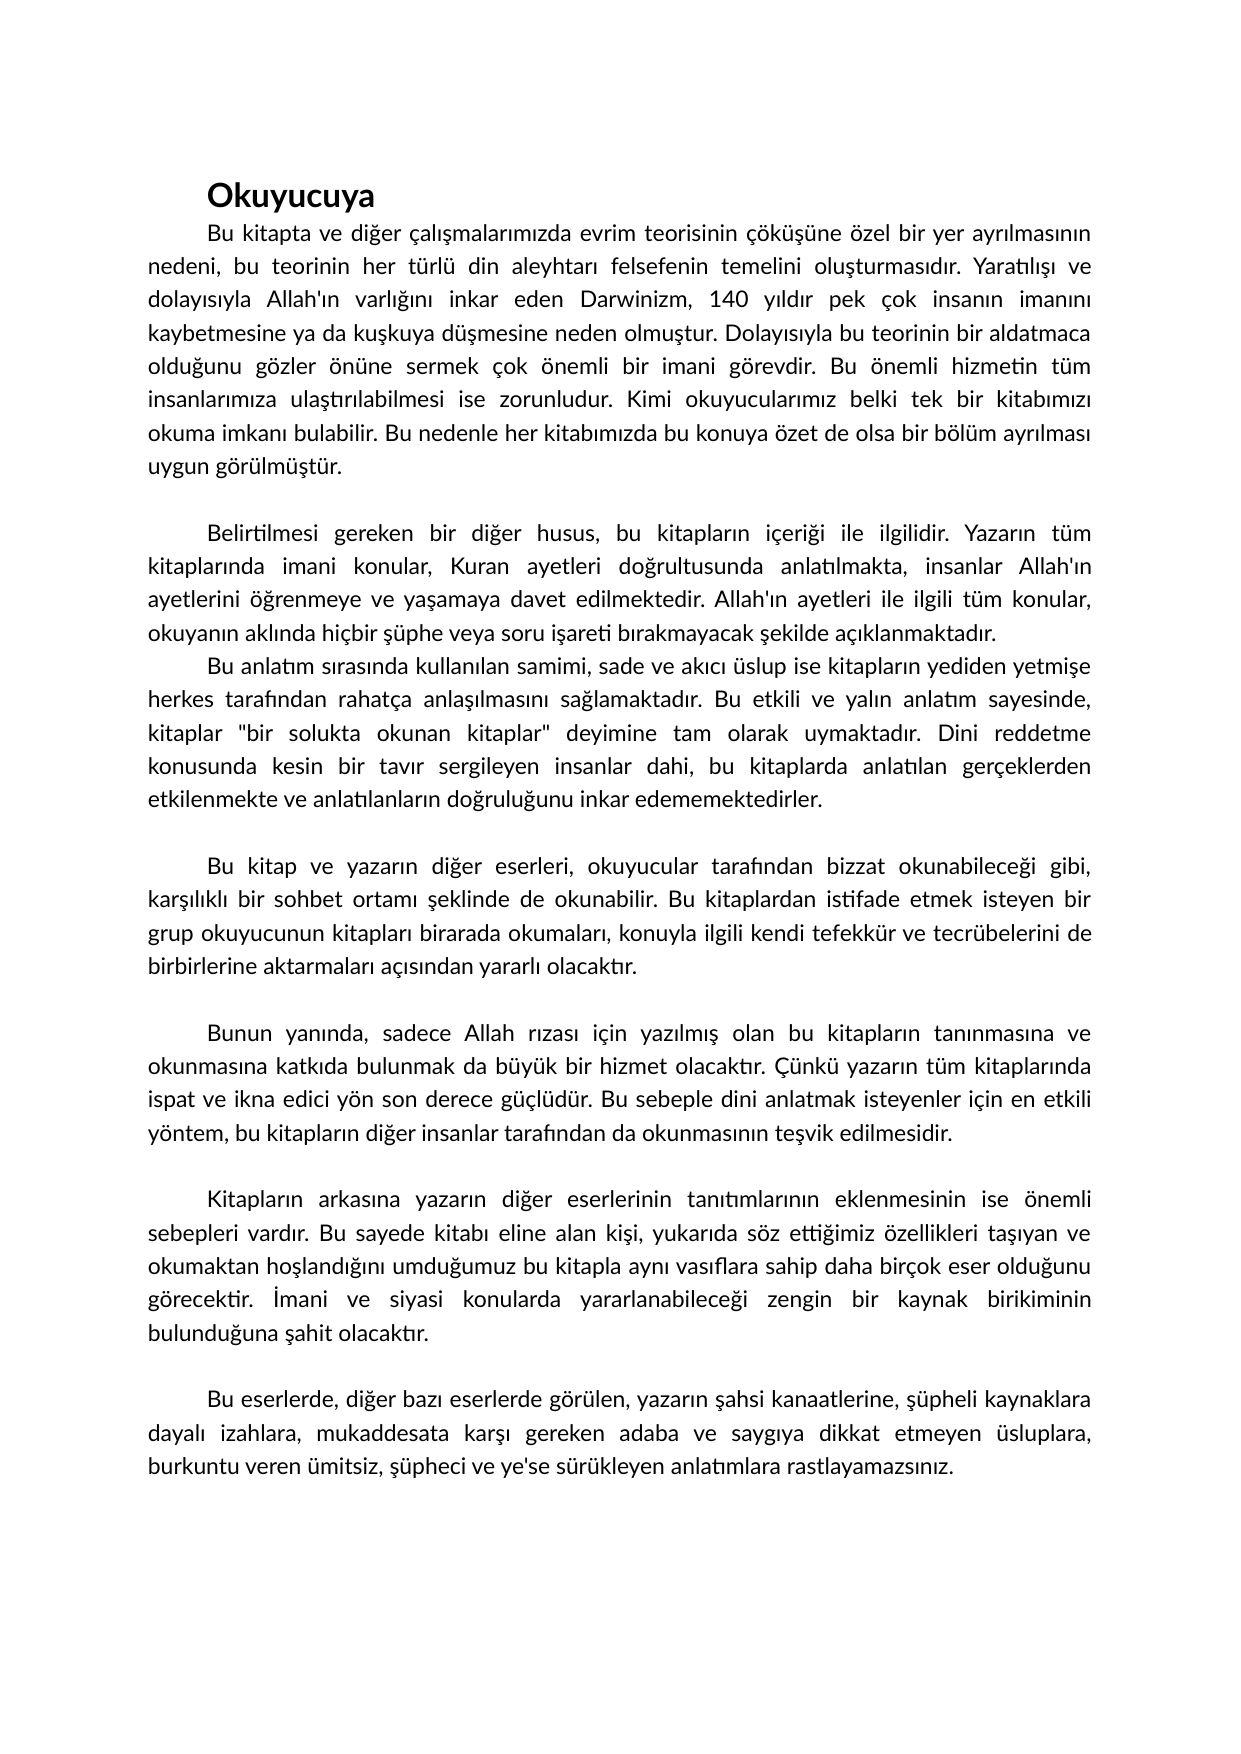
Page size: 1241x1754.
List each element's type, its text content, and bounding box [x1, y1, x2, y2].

text Bu kitap ve yazarın diğer eserleri, okuyucular tarafından bizzat okunabileceği gibi, karşılıklı bir sohbet ortamı şeklinde de okunabilir. Bu kitaplardan istifade etmek isteyen bir grup okuyucunun kitapları birarada okumaları, konuyla ilgili kendi tefekkür ve tecrübelerini de birbirlerine aktarmaları açısından yararlı olacaktır. [148, 848, 1093, 981]
text Bu eserlerde, diğer bazı eserlerde görülen, yazarın şahsi kanaatlerine, şüpheli kaynaklara dayalı izahlara, mukaddesata karşı gereken adaba ve saygıya dikkat etmeyen üsluplara, burkuntu veren ümitsiz, şüpheci ve ye'se sürükleyen anlatımlara rastlayamazsınız. [148, 1381, 1093, 1481]
text Belirtilmesi gereken bir diğer husus, bu kitapların içeriği ile ilgilidir. Yazarın tüm kitaplarında imani konular, Kuran ayetleri doğrultusunda anlatılmakta, insanlar Allah'ın ayetlerini öğrenmeye ve yaşamaya davet edilmektedir. Allah'ın ayetleri ile ilgili tüm konular, okuyanın aklında hiçbir şüphe veya soru işareti bırakmayacak şekilde açıklanmaktadır. [148, 514, 1093, 648]
subtitle Okuyucuya [148, 181, 1093, 214]
text Bu anlatım sırasında kullanılan samimi, sade ve akıcı üslup ise kitapların yediden yetmişe herkes tarafından rahatça anlaşılmasını sağlamaktadır. Bu etkili ve yalın anlatım sayesinde, kitaplar "bir solukta okunan kitaplar" deyimine tam olarak uymaktadır. Dini reddetme konusunda kesin bir tavır sergileyen insanlar dahi, bu kitaplarda anlatılan gerçeklerden etkilenmekte ve anlatılanların doğruluğunu inkar edememektedirler. [148, 648, 1093, 814]
text Bunun yanında, sadece Allah rızası için yazılmış olan bu kitapların tanınmasına ve okunmasına katkıda bulunmak da büyük bir hizmet olacaktır. Çünkü yazarın tüm kitaplarında ispat ve ikna edici yön son derece güçlüdür. Bu sebeple dini anlatmak isteyenler için en etkili yöntem, bu kitapların diğer insanlar tarafından da okunmasının teşvik edilmesidir. [148, 1014, 1093, 1148]
text Bu kitapta ve diğer çalışmalarımızda evrim teorisinin çöküşüne özel bir yer ayrılmasının nedeni, bu teorinin her türlü din aleyhtarı felsefenin temelini oluşturmasıdır. Yaratılışı ve dolayısıyla Allah'ın varlığını inkar eden Darwinizm, 140 yıldır pek çok insanın imanını kaybetmesine ya da kuşkuya düşmesine neden olmuştur. Dolayısıyla bu teorinin bir aldatmaca olduğunu gözler önüne sermek çok önemli bir imani görevdir. Bu önemli hizmetin tüm insanlarımıza ulaştırılabilmesi ise zorunludur. Kimi okuyucularımız belki tek bir kitabımızı okuma imkanı bulabilir. Bu nedenle her kitabımızda bu konuya özet de olsa bir bölüm ayrılması uygun görülmüştür. [148, 214, 1093, 481]
text Kitapların arkasına yazarın diğer eserlerinin tanıtımlarının eklenmesinin ise önemli sebepleri vardır. Bu sayede kitabı eline alan kişi, yukarıda söz ettiğimiz özellikleri taşıyan ve okumaktan hoşlandığını umduğumuz bu kitapla aynı vasıflara sahip daha birçok eser olduğunu görecektir. İmani ve siyasi konularda yararlanabileceği zengin bir kaynak birikiminin bulunduğuna şahit olacaktır. [148, 1181, 1093, 1348]
